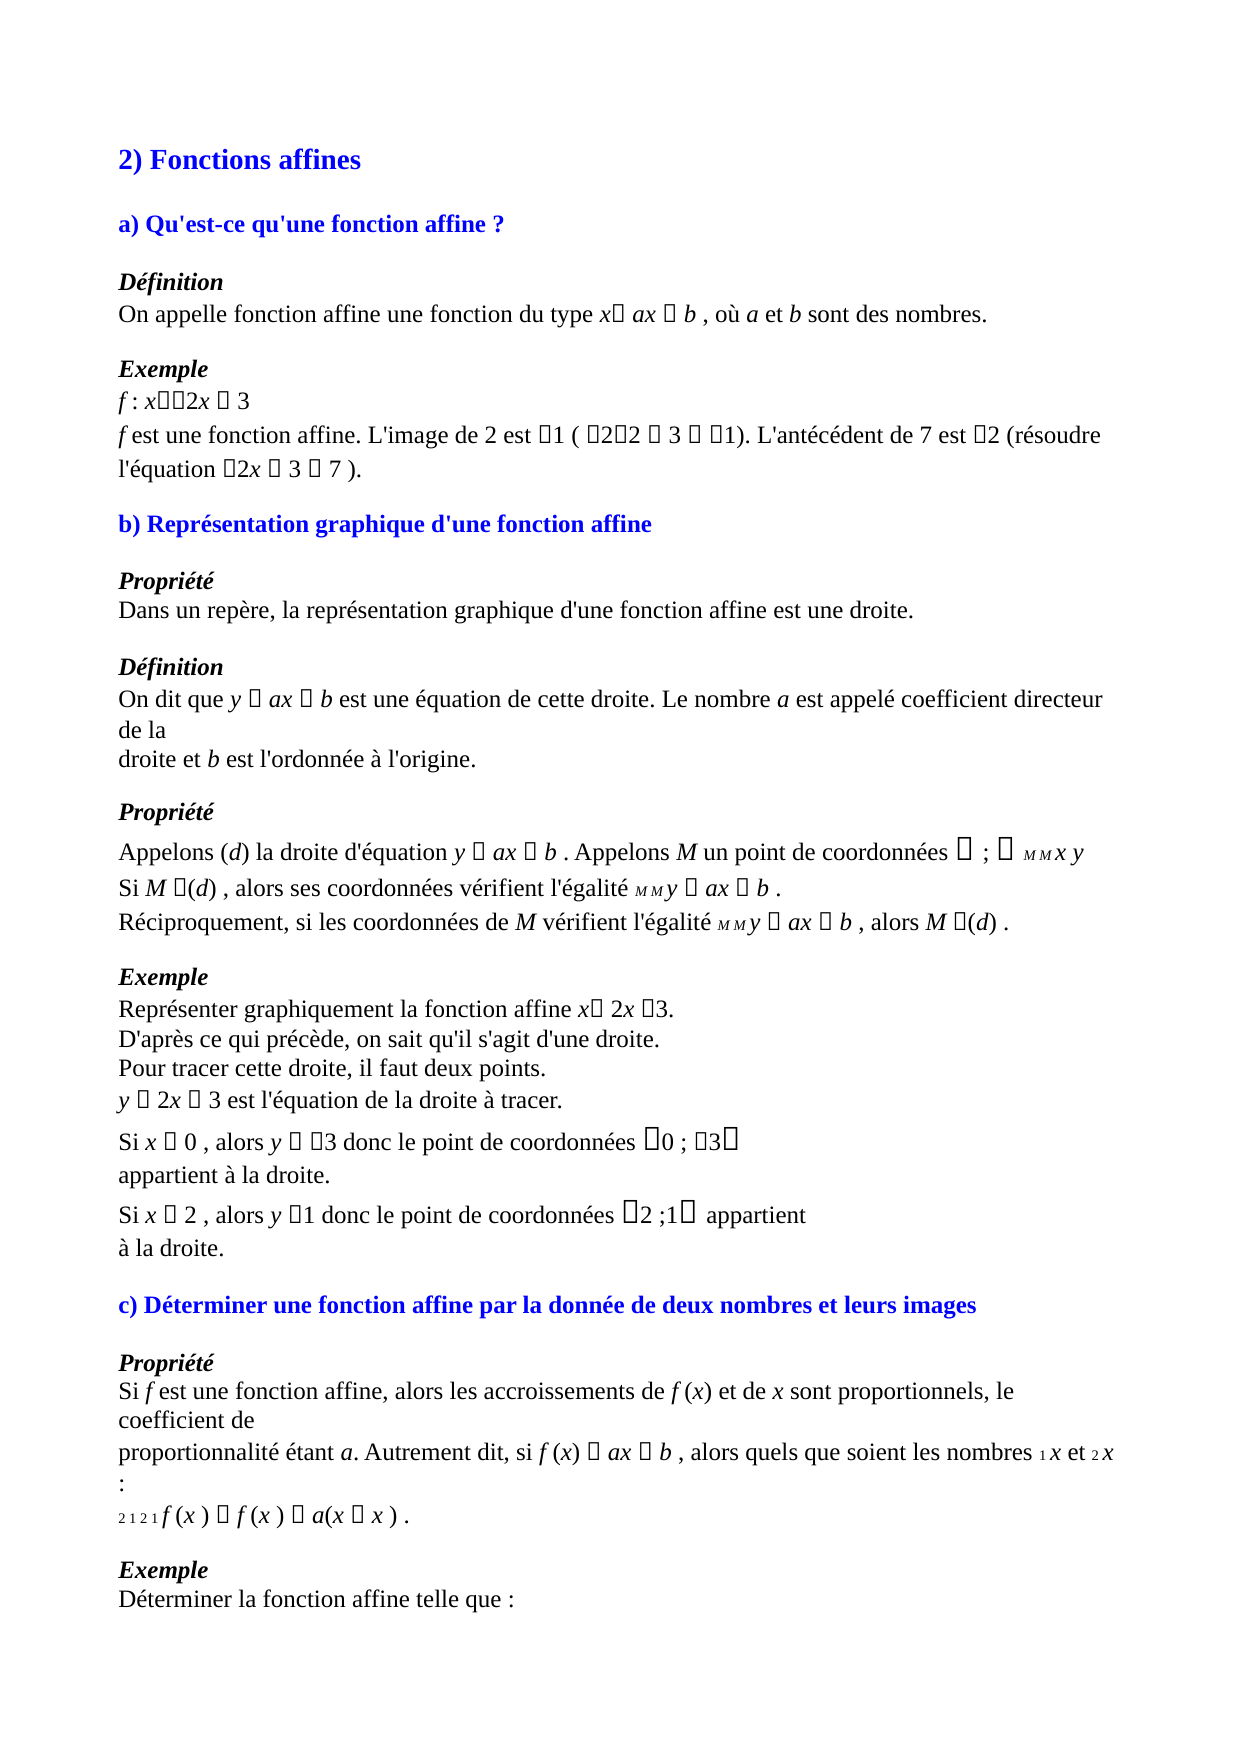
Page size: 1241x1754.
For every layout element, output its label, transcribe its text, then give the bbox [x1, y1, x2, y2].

text appartient à la droite. [118, 1160, 1122, 1189]
text Exemple [118, 962, 1122, 990]
text Dans un repère, la représentation graphique d'une fonction affine est une droite. [118, 595, 1122, 624]
text Définition [118, 267, 1122, 296]
text f est une fonction affine. L'image de 2 est 1 ( 22  3  1). L'antécédent de 7 est 2 (résoudre [118, 416, 1122, 451]
text b) Représentation graphique d'une fonction affine [118, 509, 1122, 537]
text Déterminer la fonction affine telle que : [118, 1584, 1122, 1612]
text Si M (d) , alors ses coordonnées vérifient l'égalité M M y  ax  b . [118, 869, 1122, 903]
text Réciproquement, si les coordonnées de M vérifient l'égalité M M y  ax  b , alors M (d) . [118, 903, 1122, 938]
text y  2x  3 est l'équation de la droite à tracer. [118, 1082, 1122, 1116]
text On appelle fonction affine une fonction du type x ax  b , où a et b sont des nombres. [118, 296, 1122, 329]
text 2 1 2 1 f (x )  f (x )  a(x  x ) . [118, 1497, 1122, 1531]
text Si x  2 , alors y 1 donc le point de coordonnées 2 ;1 appartient [118, 1189, 1122, 1233]
text 2) Fonctions affines [118, 142, 1122, 176]
text Représenter graphiquement la fonction affine x 2x 3. [118, 990, 1122, 1024]
text Propriété [118, 566, 1122, 595]
text proportionnalité étant a. Autrement dit, si f (x)  ax  b , alors quels que soient les nombres 1 x et 2 x : [118, 1434, 1122, 1497]
text Si x  0 , alors y  3 donc le point de coordonnées 0 ; 3 [118, 1116, 1122, 1160]
text Pour tracer cette droite, il faut deux points. [118, 1053, 1122, 1082]
text Propriété [118, 797, 1122, 826]
text On dit que y  ax  b est une équation de cette droite. Le nombre a est appelé coefficient directeur de la [118, 681, 1122, 744]
text Définition [118, 652, 1122, 681]
text Exemple [118, 1555, 1122, 1584]
text c) Déterminer une fonction affine par la donnée de deux nombres et leurs images [118, 1290, 1122, 1319]
text droite et b est l'ordonnée à l'origine. [118, 744, 1122, 773]
text Appelons (d) la droite d'équation y  ax  b . Appelons M un point de coordonnées  ;  M M x y [118, 826, 1122, 869]
text Si f est une fonction affine, alors les accroissements de f (x) et de x sont proportionnels, le coefficient de [118, 1376, 1122, 1434]
text à la droite. [118, 1233, 1122, 1261]
text l'équation 2x  3  7 ). [118, 451, 1122, 484]
text f : x2x  3 [118, 382, 1122, 416]
text Exemple [118, 354, 1122, 382]
text a) Qu'est-ce qu'une fonction affine ? [118, 209, 1122, 238]
text Propriété [118, 1348, 1122, 1376]
text D'après ce qui précède, on sait qu'il s'agit d'une droite. [118, 1024, 1122, 1053]
